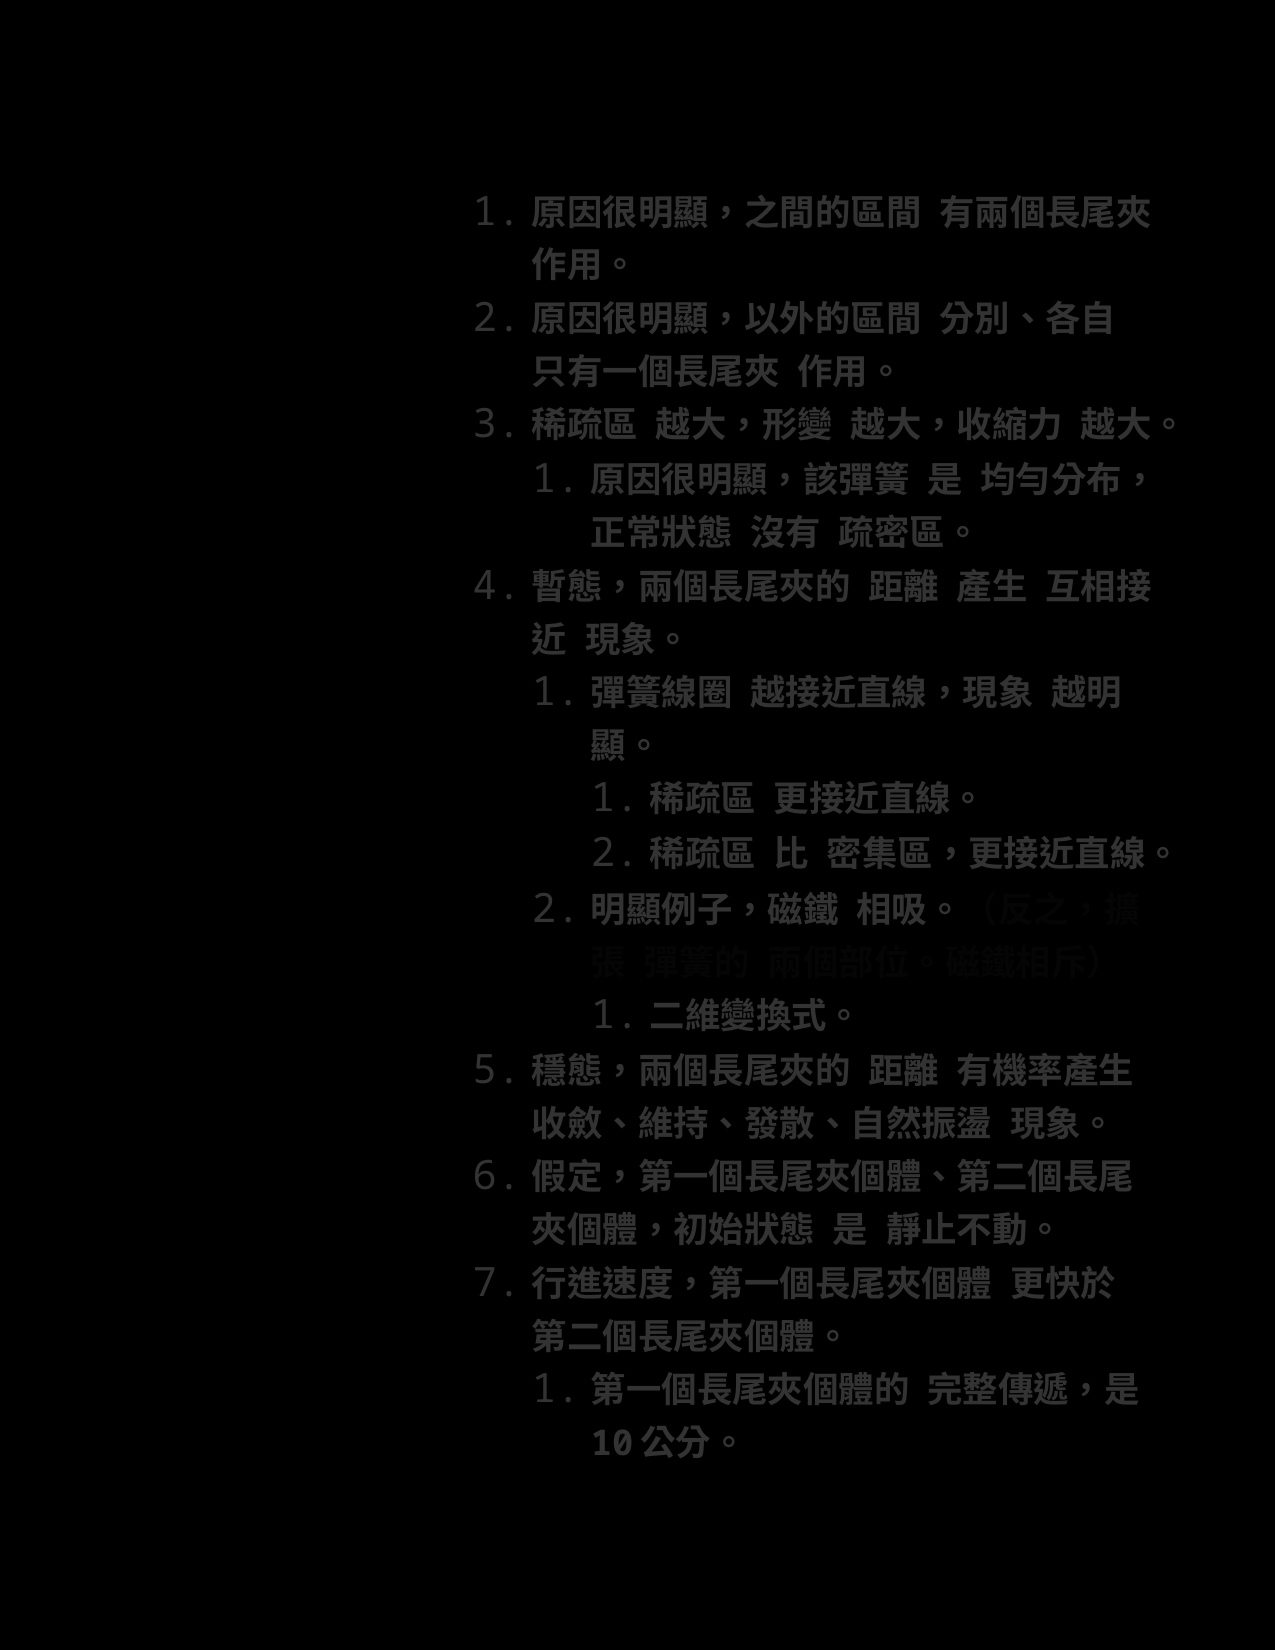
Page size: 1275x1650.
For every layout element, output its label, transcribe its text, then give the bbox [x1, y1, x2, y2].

list 明顯例子，磁鐵 相吸。（反之，擴張 彈簧的 兩個部位。磁鐵相斥） [532, 879, 1157, 985]
list 行進速度，第一個長尾夾個體 更快於 第二個長尾夾個體。 [472, 1253, 1157, 1359]
list 假定，第一個長尾夾個體、第二個長尾夾個體，初始狀態 是 靜止不動。 [472, 1147, 1157, 1253]
list 原因很明顯，該彈簧 是 均勻分布，正常狀態 沒有 疏密區。 [532, 449, 1157, 556]
list 第一個長尾夾個體的 完整傳遞，是10公分。 [532, 1359, 1157, 1466]
list 二維變換式。 [591, 985, 1157, 1040]
list 稀疏區 更接近直線。 [591, 768, 1157, 824]
list 暫態，兩個長尾夾的 距離 產生 互相接近 現象。 [472, 556, 1157, 662]
list 彈簧線圈 越接近直線，現象 越明顯。 [532, 662, 1157, 768]
list 原因很明顯，之間的區間 有兩個長尾夾 作用。 [472, 182, 1157, 288]
list 穩態，兩個長尾夾的 距離 有機率產生 收斂、維持、發散、自然振盪 現象。 [472, 1040, 1157, 1147]
list 原因很明顯，以外的區間 分別、各自 只有一個長尾夾 作用。 [472, 288, 1157, 394]
list 稀疏區 越大，形變 越大，收縮力 越大。 [472, 394, 1157, 449]
list 稀疏區 比 密集區，更接近直線。 [591, 824, 1157, 879]
